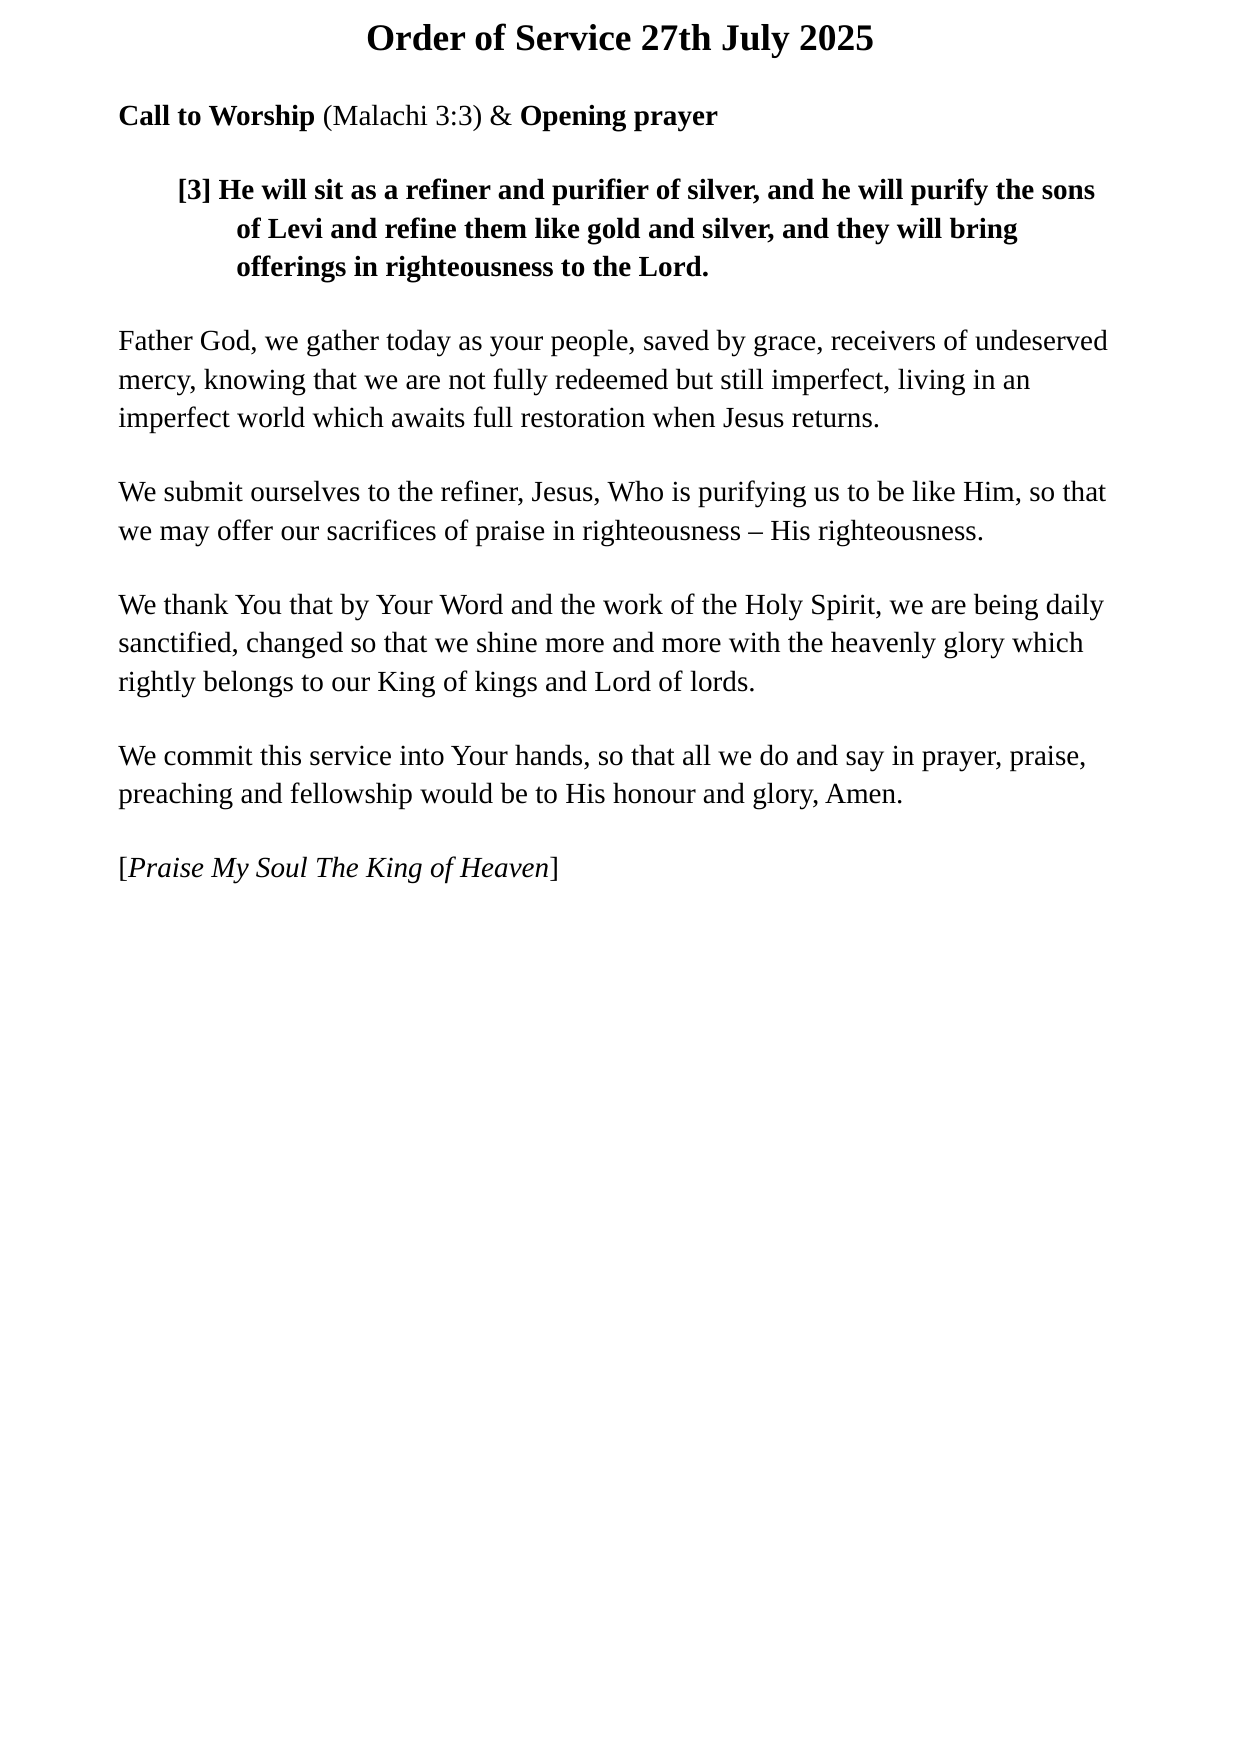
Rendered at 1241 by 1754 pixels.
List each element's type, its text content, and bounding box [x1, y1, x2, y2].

text We submit ourselves to the refiner, Jesus, Who is purifying us to be like Him, so that we may offer our sacrifices of praise in righteousness – His righteousness. [118, 474, 1122, 547]
text We commit this service into Your hands, so that all we do and say in prayer, praise, preaching and fellowship would be to His honour and glory, Amen. [118, 738, 1122, 810]
text Call to Worship (Malachi 3:3) & Opening prayer [118, 98, 1122, 132]
text We thank You that by Your Word and the work of the Holy Spirit, we are being daily sanctified, changed so that we shine more and more with the heavenly glory which rightly belongs to our King of kings and Lord of lords. [118, 587, 1122, 698]
text Father God, we gather today as your people, saved by grace, receivers of undeserved mercy, knowing that we are not fully redeemed but still imperfect, living in an imperfect world which awaits full restoration when Jesus returns. [118, 323, 1122, 434]
text [Praise My Soul The King of Heaven] [118, 851, 1122, 884]
text [3] He will sit as a refiner and purifier of silver, and he will purify the sons of Levi and refine them like gold and silver, and they will bring offerings in righteousness to the Lord. [177, 172, 1122, 283]
